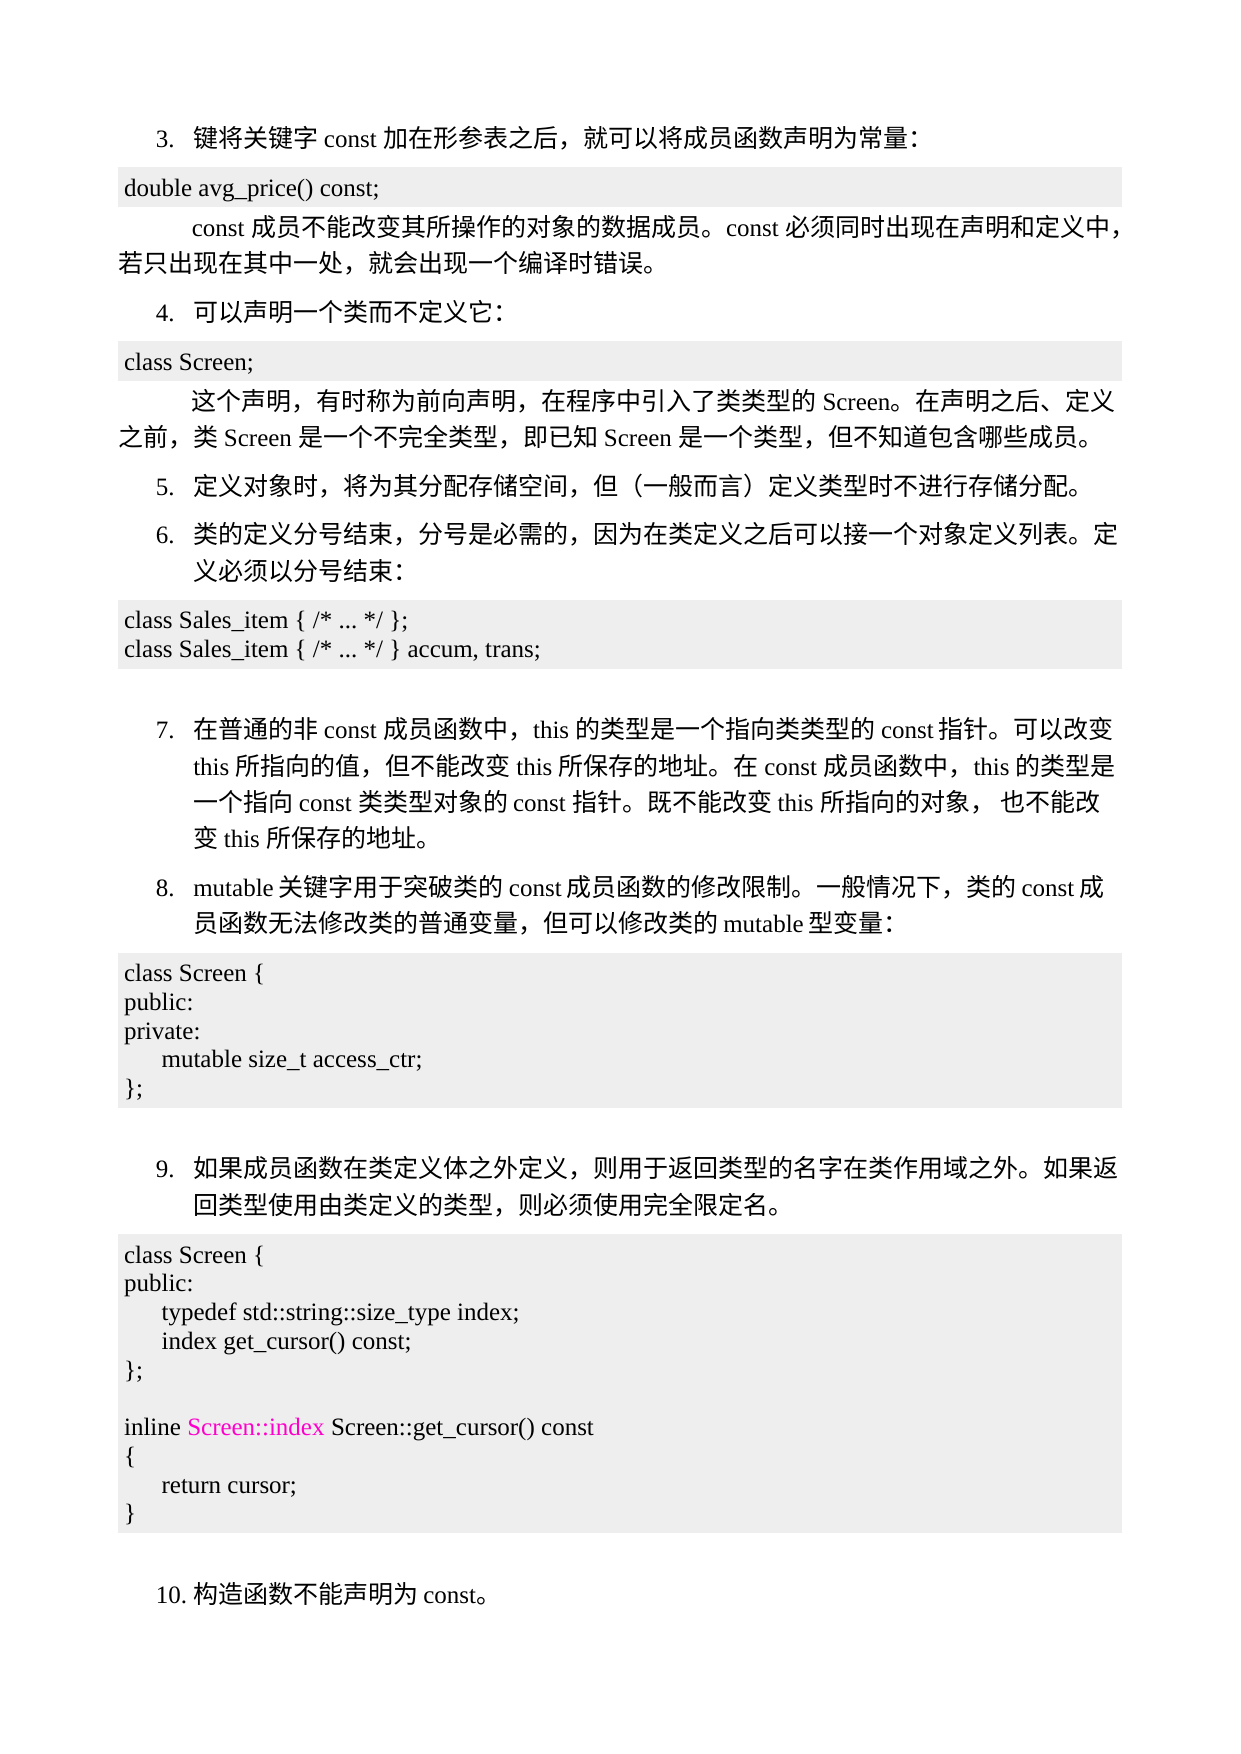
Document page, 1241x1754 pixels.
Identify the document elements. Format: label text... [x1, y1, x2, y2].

table_header double avg_price() const; [118, 167, 1122, 207]
list 键将关键字 const 加在形参表之后，就可以将成员函数声明为常量： [156, 118, 1122, 154]
list 在普通的非 const 成员函数中，this 的类型是一个指向类类型的 const指针。可以改变 this 所指向的值，但不能改变 this 所保存的地址。在 const 成员函数中，this 的类型是一个指向 const 类类型对象的const 指针。既不能改变 this 所指向的对象， 也不能改变 this 所保存的地址。 [156, 710, 1122, 855]
text 这个声明，有时称为前向声明，在程序中引入了类类型的 Screen。在声明之后、定义之前，类 Screen 是一个不完全类型，即已知 Screen 是一个类型，但不知道包含哪些成员。 [118, 381, 1122, 453]
table_header class Screen; [118, 341, 1122, 381]
list mutable关键字用于突破类的const成员函数的修改限制。一般情况下，类的const成员函数无法修改类的普通变量，但可以修改类的mutable型变量： [156, 867, 1122, 940]
list 定义对象时，将为其分配存储空间，但（一般而言）定义类型时不进行存储分配。 [156, 466, 1122, 502]
table_header class Sales_item { /* ... */ }; class Sales_item { /* ... */ } accum, trans; [118, 600, 1122, 669]
list 类的定义分号结束，分号是必需的，因为在类定义之后可以接一个对象定义列表。定义必须以分号结束： [156, 515, 1122, 587]
list 可以声明一个类而不定义它： [156, 292, 1122, 328]
table_header class Screen { public: typedef std::string::size_type index; index get_cursor() const; }; inline Screen::index Screen::get_cursor() const { return cursor; } [118, 1234, 1122, 1533]
text const 成员不能改变其所操作的对象的数据成员。const 必须同时出现在声明和定义中，若只出现在其中一处，就会出现一个编译时错误。 [118, 207, 1122, 279]
table_header class Screen { public: private: mutable size_t access_ctr; }; [118, 953, 1122, 1108]
list 如果成员函数在类定义体之外定义，则用于返回类型的名字在类作用域之外。如果返回类型使用由类定义的类型，则必须使用完全限定名。 [156, 1149, 1122, 1221]
list 构造函数不能声明为const。 [156, 1574, 1122, 1610]
